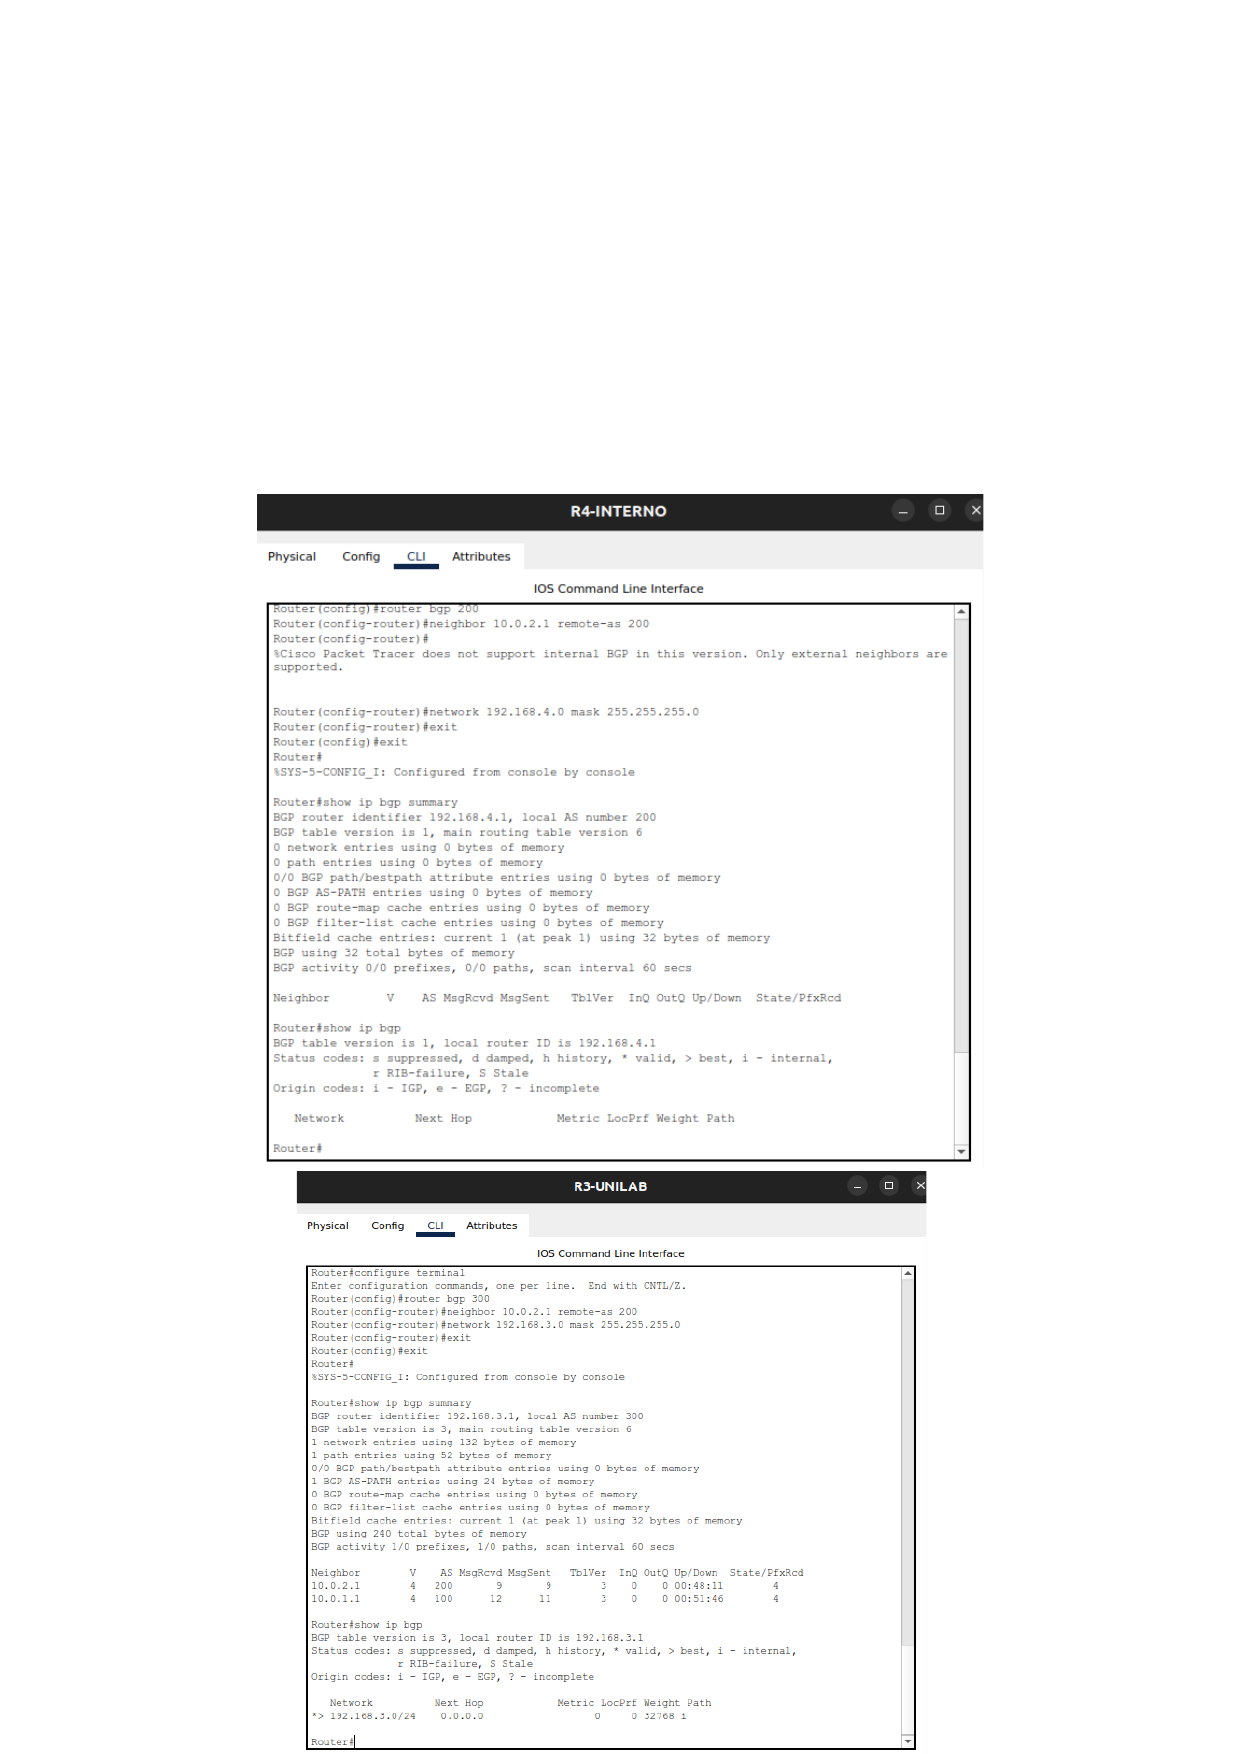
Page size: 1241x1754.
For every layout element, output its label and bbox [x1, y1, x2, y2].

picture [296, 1171, 927, 1754]
picture [257, 494, 984, 1167]
